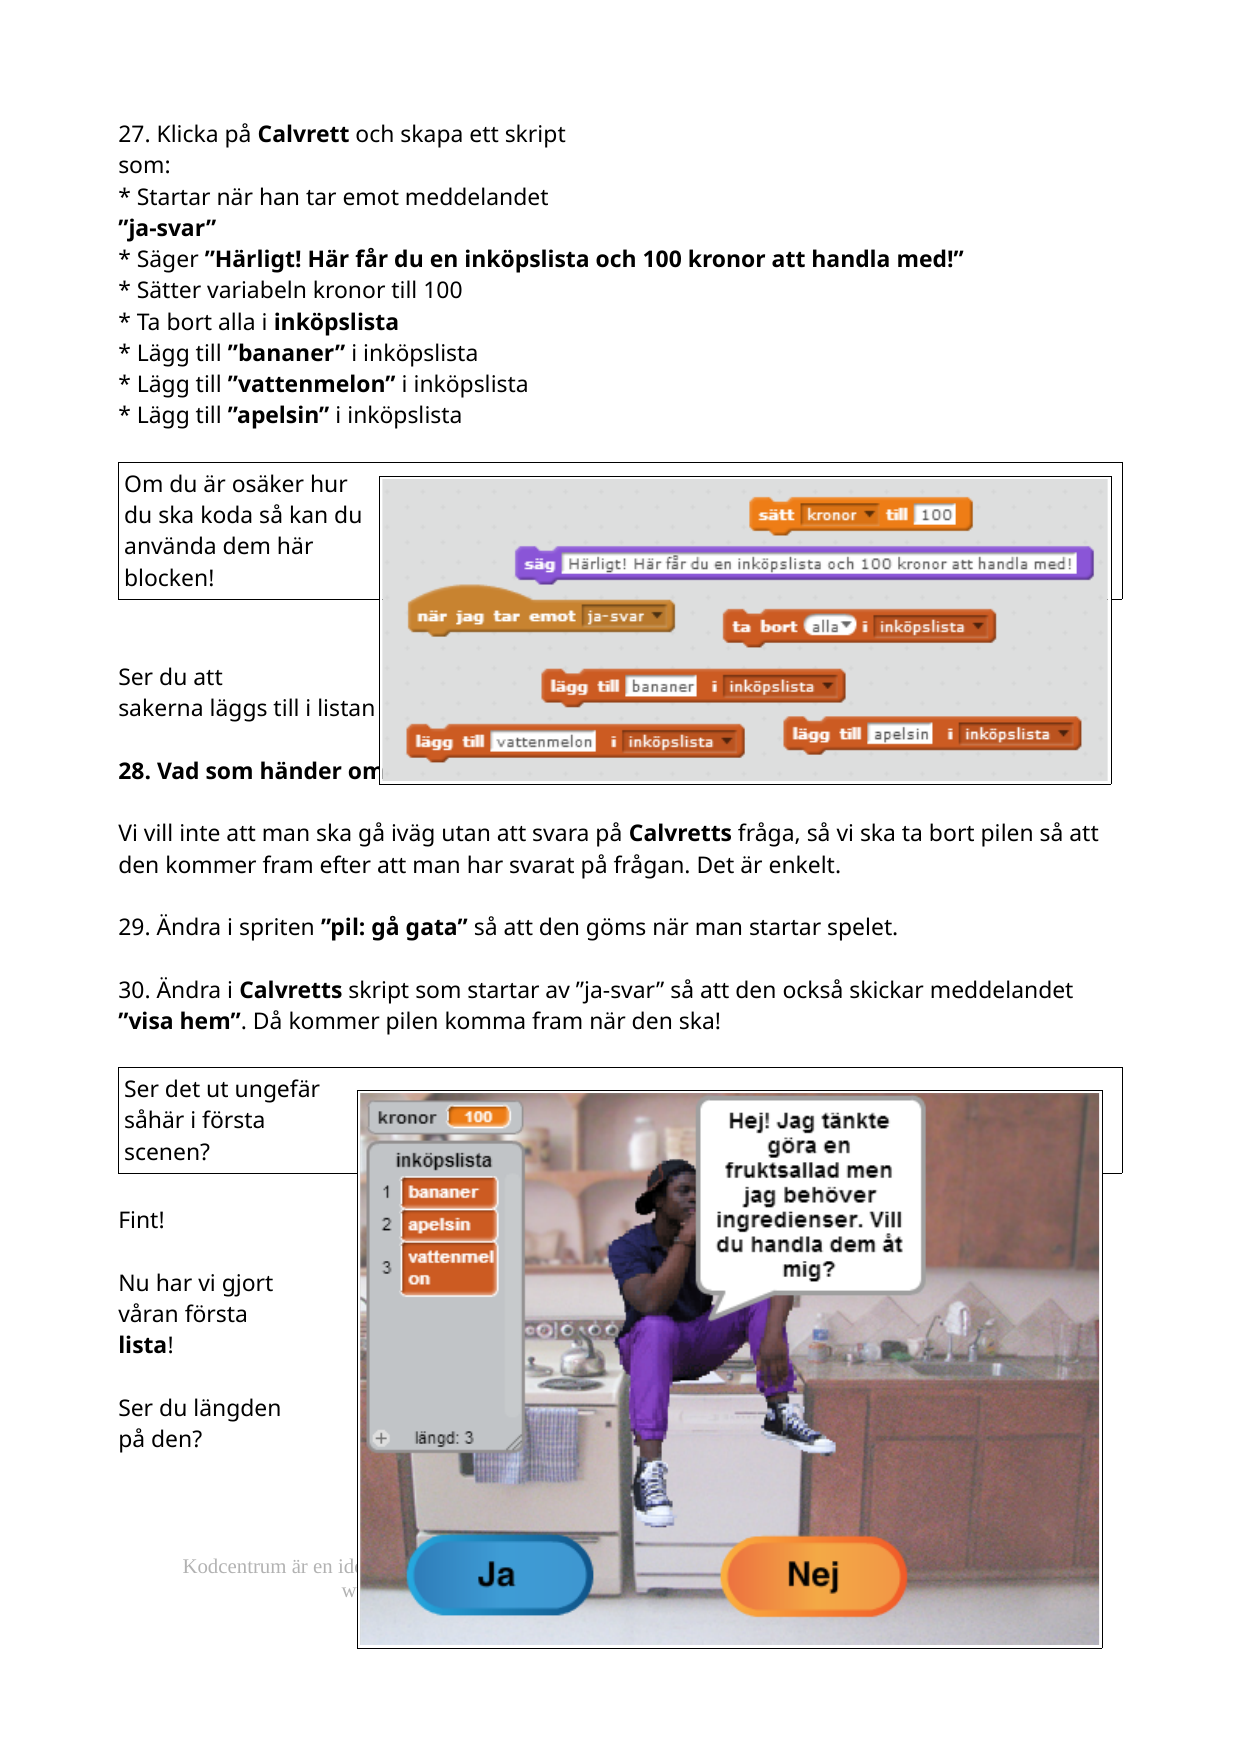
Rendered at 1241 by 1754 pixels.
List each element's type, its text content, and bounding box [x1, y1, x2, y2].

picture [382, 479, 1108, 781]
text [1103, 1298, 1122, 1329]
text * Startar när han tar emot meddelandet [118, 181, 1122, 212]
text * Lägg till ”bananer” i inköpslista [118, 337, 1122, 368]
text [1103, 1329, 1122, 1360]
picture [360, 1093, 1100, 1645]
text ”ja-svar” [118, 212, 1122, 243]
table_header Om du är osäker hur du ska koda så kan du använda dem här blocken! [380, 477, 1111, 784]
text 30. Ändra i Calvretts skript som startar av ”ja-svar” så att den också skickar meddelandet ”visa hem”. Då kommer pilen komma fram när den ska! [118, 973, 1122, 1036]
text [1103, 1391, 1122, 1423]
text [1112, 661, 1122, 692]
text våran första [118, 1298, 357, 1329]
text 27. Klicka på Calvrett och skapa ett skript [118, 118, 1122, 149]
text * Sätter variabeln kronor till 100 [118, 274, 1122, 306]
text * Säger ”Härligt! Här får du en inköpslista och 100 kronor att handla med!” [118, 243, 1122, 274]
text som: [118, 149, 1122, 181]
text [1103, 1423, 1122, 1454]
text lista! [118, 1329, 357, 1360]
text * Lägg till ”apelsin” i inköpslista [118, 399, 1122, 431]
text Ser du längden [118, 1391, 357, 1423]
text Nu har vi gjort [118, 1266, 357, 1298]
text 29. Ändra i spriten ”pil: gå gata” så att den göms när man startar spelet. [118, 911, 1122, 942]
text * Lägg till ”vattenmelon” i inköpslista [118, 368, 1122, 399]
text Vi vill inte att man ska gå iväg utan att svara på Calvretts fråga, så vi ska ta bort pilen så att den kommer fram efter att man har svarat på frågan. Det är enkelt. [118, 817, 1122, 880]
text Ser du att [118, 661, 379, 692]
text sakerna läggs till i listan när man svarat ja på frågan i spelet? [118, 692, 379, 723]
text * Ta bort alla i inköpslista [118, 306, 1122, 337]
table_header Om du är osäker hur du ska koda så kan du använda dem här blocken! [119, 463, 1122, 598]
table_header Ser det ut ungefär såhär i första scenen? [119, 1068, 1122, 1173]
text 28. Vad som händer om man klickar på ”nej” får du välja helt själv! [118, 755, 1122, 786]
table_header Ser det ut ungefär såhär i första scenen? [358, 1091, 1102, 1648]
text [1103, 1266, 1122, 1298]
text Fint! [118, 1204, 357, 1235]
text på den? [118, 1423, 357, 1454]
text [1103, 1204, 1122, 1235]
